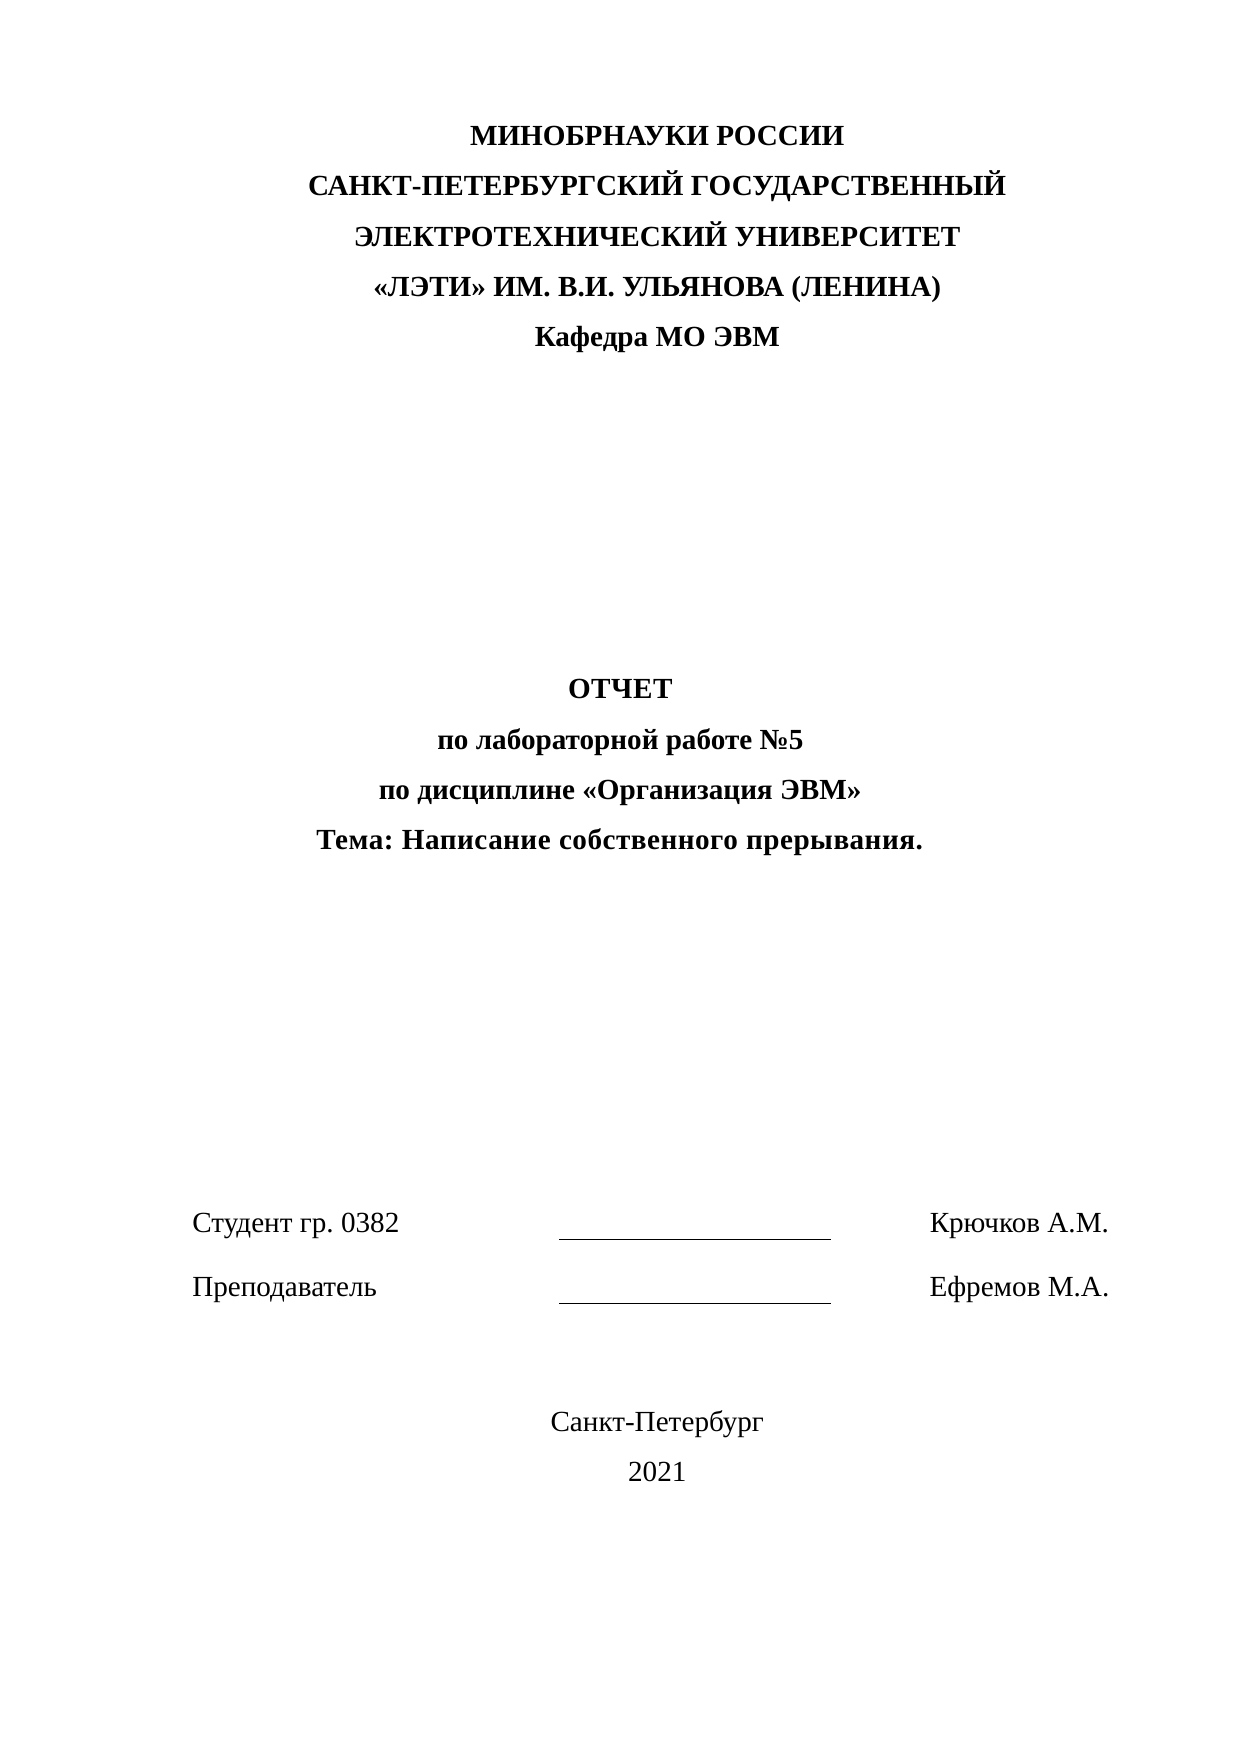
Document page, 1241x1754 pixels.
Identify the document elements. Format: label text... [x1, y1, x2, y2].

text Кафедра МО ЭВМ [118, 319, 1122, 353]
table_cell [559, 1240, 831, 1303]
text МИНОБРНАУКИ РОССИИ [118, 118, 1122, 152]
text по лабораторной работе №5 [118, 722, 1122, 755]
table_cell Ефремов М.А. [831, 1239, 1133, 1303]
table_header Крючков А.М. [831, 1175, 1133, 1239]
text Тема: Написание собственного прерывания. [118, 822, 1122, 856]
table_header [559, 1175, 831, 1239]
text Санкт-Петербургский государственный [118, 168, 1122, 202]
text Санкт-Петербург [118, 1404, 1122, 1438]
text электротехнический университет [118, 219, 1122, 252]
text 2021 [118, 1454, 1122, 1488]
table_cell Преподаватель [107, 1239, 559, 1303]
text по дисциплине «Организация ЭВМ» [118, 772, 1122, 806]
table_header Студент гр. 0382 [107, 1175, 559, 1239]
text «ЛЭТИ» им. В.И. Ульянова (Ленина) [118, 269, 1122, 303]
text отчет [118, 672, 1122, 705]
